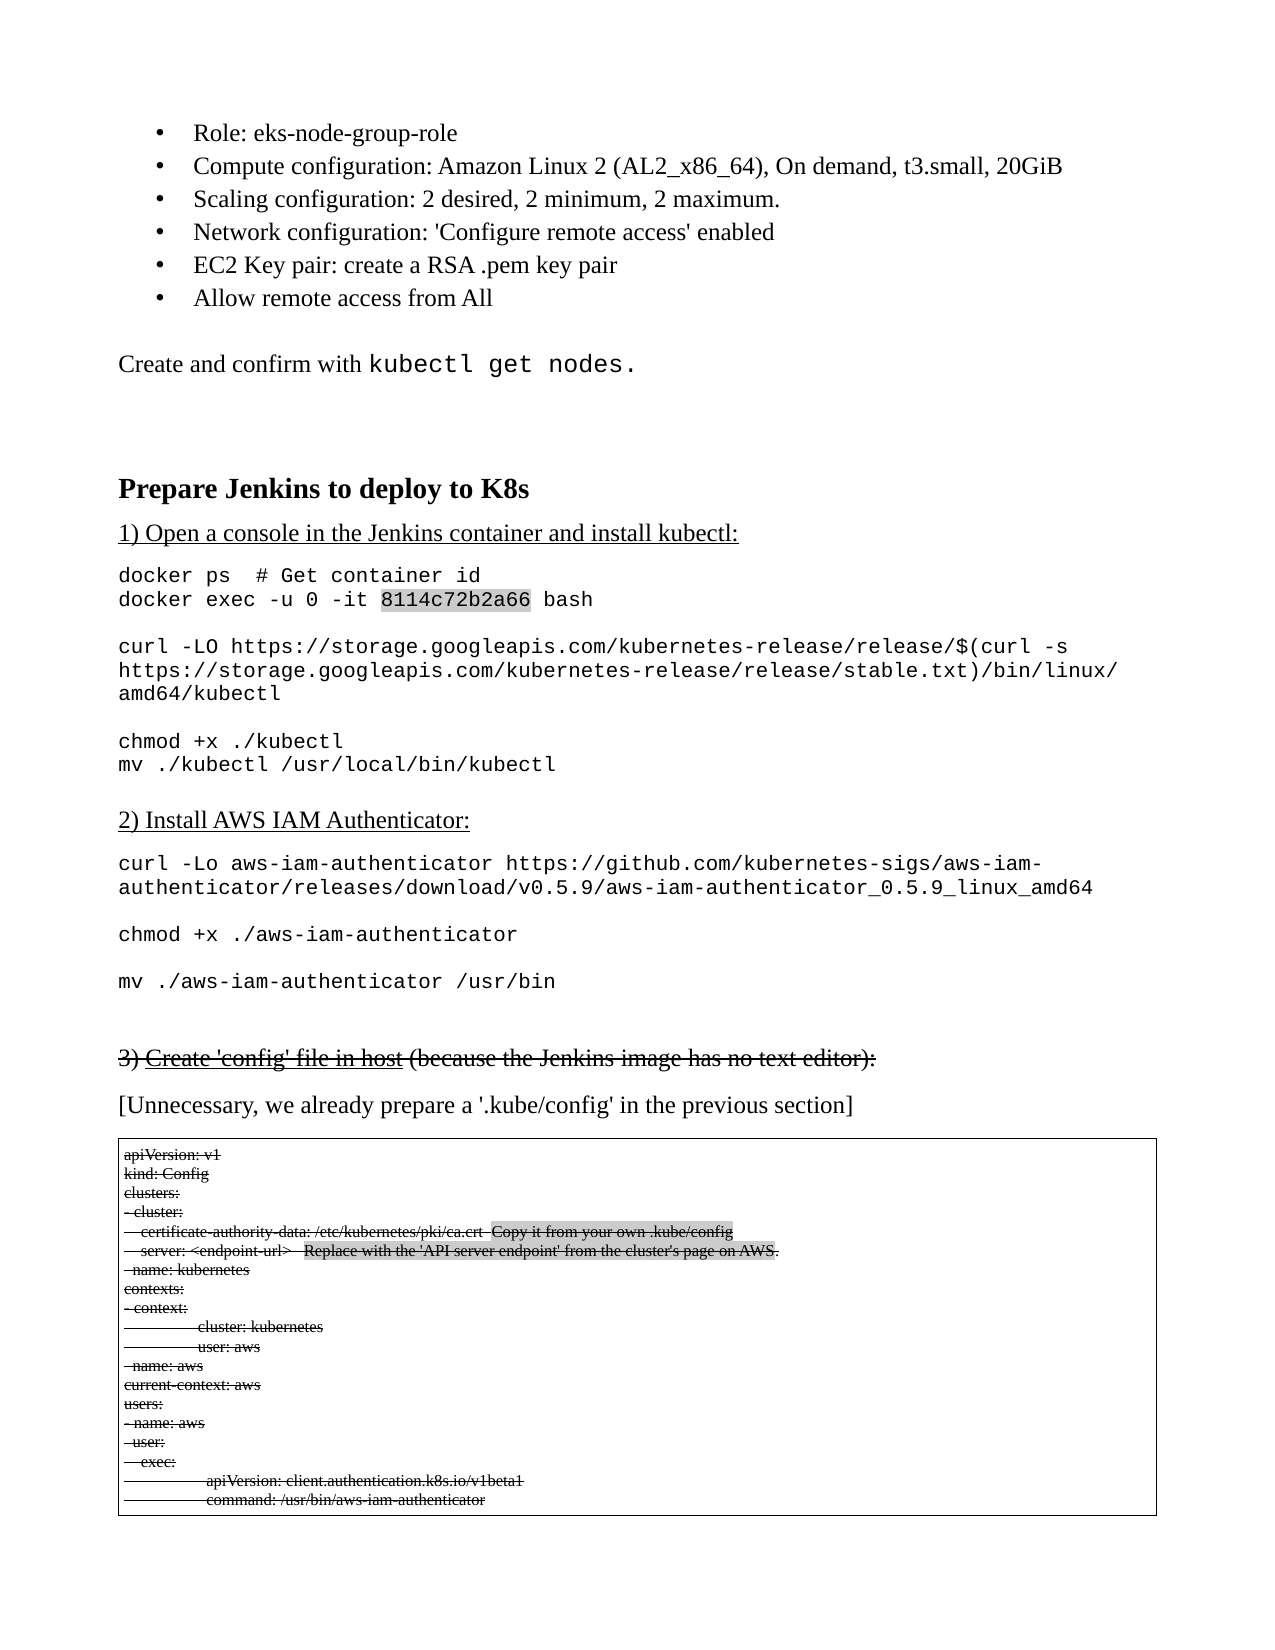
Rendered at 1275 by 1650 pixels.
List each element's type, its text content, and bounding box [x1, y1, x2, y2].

text chmod +x ./aws-iam-authenticator [118, 924, 1157, 948]
text mv ./kubectl /usr/local/bin/kubectl [118, 754, 1157, 778]
text 1) Open a console in the Jenkins container and install kubectl: [118, 518, 1157, 546]
text 3) Create 'config' file in host (because the Jenkins image has no text editor): [118, 1043, 1157, 1071]
text [Unnecessary, we already prepare a '.kube/config' in the previous section] [118, 1090, 1157, 1119]
text Create and confirm with kubectl get nodes. [118, 349, 1157, 380]
text mv ./aws-iam-authenticator /usr/bin [118, 971, 1157, 995]
text curl -LO https://storage.googleapis.com/kubernetes-release/release/$(curl -s https://storage.googleapis.com/kubernetes-release/release/stable.txt)/bin/linux/amd64/kubectl [118, 636, 1157, 707]
list Network configuration: 'Configure remote access' enabled [156, 217, 1157, 246]
list EC2 Key pair: create a RSA .pem key pair [156, 250, 1157, 279]
table_header apiVersion: v1 kind: Config clusters: - cluster: certificate-authority-data: /etc/kubernetes/pki/ca.crt Copy it from your own .kube/config server: <endpoint-url> Replace with the 'API server endpoint' from the cluster's page on AWS. name: kubernetes contexts: - context: cluster: kubernetes user: aws name: aws current-context: aws users: - name: aws user: exec: apiVersion: client.authentication.k8s.io/v1beta1 command: /usr/bin/aws-iam-authenticator [119, 1139, 1156, 1514]
list Compute configuration: Amazon Linux 2 (AL2_x86_64), On demand, t3.small, 20GiB [156, 151, 1157, 180]
text chmod +x ./kubectl [118, 731, 1157, 754]
text curl -Lo aws-iam-authenticator https://github.com/kubernetes-sigs/aws-iam-authenticator/releases/download/v0.5.9/aws-iam-authenticator_0.5.9_linux_amd64 [118, 853, 1157, 901]
subtitle Prepare Jenkins to deploy to K8s [118, 472, 1157, 505]
text 2) Install AWS IAM Authenticator: [118, 806, 1157, 834]
text docker ps # Get container id [118, 565, 1157, 589]
list Allow remote access from All [156, 283, 1157, 312]
list Role: eks-node-group-role [156, 118, 1157, 147]
list Scaling configuration: 2 desired, 2 minimum, 2 maximum. [156, 184, 1157, 213]
text docker exec -u 0 -it 8114c72b2a66 bash [118, 589, 1157, 612]
